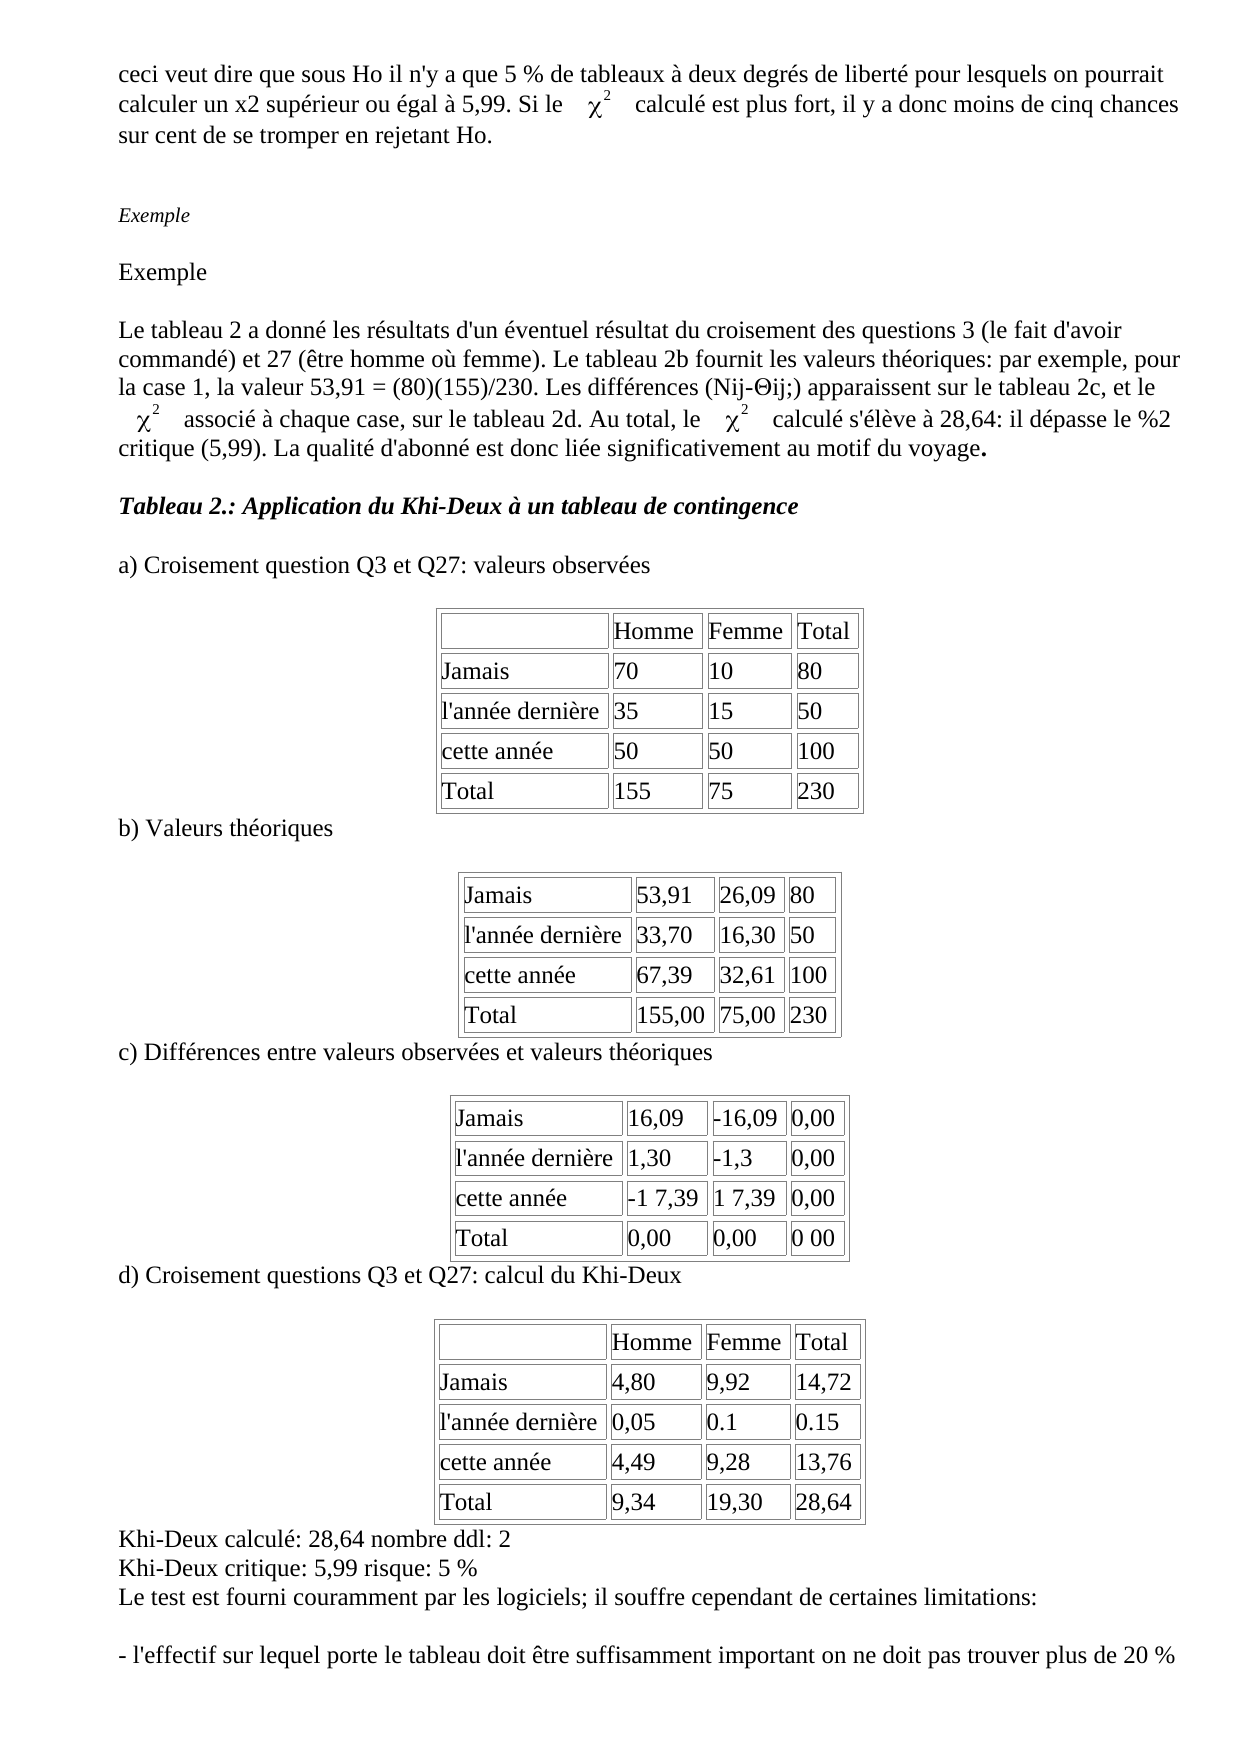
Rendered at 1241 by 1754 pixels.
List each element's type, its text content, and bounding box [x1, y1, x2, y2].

table_cell 70 [610, 648, 705, 688]
text ceci veut dire que sous Ho il n'y a que 5 % de tableaux à deux degrés de liberté pour lesquels on pourrait calculer un x2 supérieur ou égal à 5,99. Si le calculé est plus fort, il y a donc moins de cinq chances sur cent de se tromper en rejetant Ho. [118, 59, 1181, 149]
table_cell 0,1 [704, 1399, 792, 1439]
table_header 16,09 [625, 1096, 710, 1135]
text Exemple [118, 257, 1181, 285]
table_header Homme [610, 609, 705, 648]
table_cell 100 [787, 952, 838, 992]
table_cell 0,00 [788, 1135, 847, 1175]
table_cell 16,30 [716, 912, 787, 952]
table_cell 15 [705, 688, 794, 728]
table_header Femme [704, 1320, 792, 1359]
text a) Croisement question Q3 et Q27: valeurs observées [118, 550, 1181, 578]
table_header Jamais [461, 873, 633, 912]
table_header -16,09 [710, 1096, 788, 1135]
table_cell 67,39 [633, 952, 716, 992]
table_header 80 [787, 873, 838, 912]
table_cell Total [437, 1479, 609, 1519]
table_cell Jamais [437, 1359, 609, 1399]
text Tableau 2.: Application du Khi-Deux à un tableau de contingence [118, 491, 1181, 520]
text Khi-Deux calculé: 28,64 nombre ddl: 2 [118, 1524, 1181, 1553]
table_cell l'année dernière [437, 1399, 609, 1439]
table_cell 0,00 [788, 1175, 847, 1215]
table_cell 4,49 [609, 1439, 703, 1479]
text c) Différences entre valeurs observées et valeurs théoriques [118, 1037, 1181, 1066]
table_cell cette année [453, 1175, 624, 1215]
table_cell 1 7,39 [710, 1175, 788, 1215]
table_cell 0,00 [625, 1215, 710, 1255]
table_cell Total [453, 1215, 624, 1255]
table_cell 100 [794, 728, 861, 768]
table_cell 1,30 [625, 1135, 710, 1175]
table_cell 75 [705, 768, 794, 808]
text Le test est fourni couramment par les logiciels; il souffre cependant de certaines limitations: [118, 1582, 1181, 1611]
table_header Homme [609, 1320, 703, 1359]
table_cell 0,1 [707, 1405, 790, 1439]
table_cell -1,3 [710, 1135, 788, 1175]
table_header [442, 614, 608, 648]
table_cell 0,15 [796, 1405, 860, 1439]
table_header [440, 1325, 606, 1359]
table_cell 0,00 [710, 1215, 788, 1255]
table_cell 75,00 [716, 992, 787, 1032]
table_cell l'année dernière [453, 1135, 624, 1175]
text d) Croisement questions Q3 et Q27: calcul du Khi-Deux [118, 1261, 1181, 1289]
table_cell 50 [705, 728, 794, 768]
table_header Femme [705, 609, 794, 648]
text Le tableau 2 a donné les résultats d'un éventuel résultat du croisement des questions 3 (le fait d'avoir commandé) et 27 (être homme où femme). Le tableau 2b fournit les valeurs théoriques: par exemple, pour la case 1, la valeur 53,91 = (80)(155)/230. Les différences (Nij-Qij;) apparaissent sur le tableau 2c, et le associé à chaque case, sur le tableau 2d. Au total, le calculé s'élève à 28,64: il dépasse le %2 critique (5,99). La qualité d'abonné est donc liée significativement au motif du voyage. [118, 315, 1181, 462]
table_cell 35 [610, 688, 705, 728]
table_cell 14,72 [793, 1359, 863, 1399]
text b) Valeurs théoriques [118, 813, 1181, 842]
table_cell 50 [794, 688, 861, 728]
table_cell Total [439, 768, 610, 808]
table_cell l'année dernière [461, 912, 633, 952]
table_cell Jamais [439, 648, 610, 688]
table_cell 9,34 [609, 1479, 703, 1519]
table_cell l'année dernière [439, 688, 610, 728]
table_cell 9,92 [704, 1359, 792, 1399]
text - l'effectif sur lequel porte le tableau doit être suffisamment important on ne doit pas trouver plus de 20 % [118, 1640, 1181, 1669]
table_cell 155,00 [633, 992, 716, 1032]
table_cell Total [461, 992, 633, 1032]
table_cell 28,64 [793, 1479, 863, 1519]
table_cell 80 [794, 648, 861, 688]
table_cell 10 [705, 648, 794, 688]
table_cell 19,30 [704, 1479, 792, 1519]
table_cell 32,61 [716, 952, 787, 992]
text Khi-Deux critique: 5,99 risque: 5 % [118, 1553, 1181, 1582]
table_cell 4,80 [609, 1359, 703, 1399]
table_cell 50 [610, 728, 705, 768]
table_cell cette année [461, 952, 633, 992]
table_cell cette année [439, 728, 610, 768]
table_header 26,09 [716, 873, 787, 912]
table_cell 13,76 [793, 1439, 863, 1479]
table_cell 50 [787, 912, 838, 952]
table_header 53,91 [633, 873, 716, 912]
table_cell 230 [787, 992, 838, 1032]
table_header Total [794, 609, 861, 648]
table_header Jamais [453, 1096, 624, 1135]
table_header [437, 1320, 609, 1359]
table_header Total [793, 1320, 863, 1359]
subtitle Exemple [118, 203, 1181, 227]
table_cell cette année [437, 1439, 609, 1479]
table_cell -1 7,39 [625, 1175, 710, 1215]
table_cell 0 00 [788, 1215, 847, 1255]
table_cell 0,05 [609, 1399, 703, 1439]
table_header [439, 609, 610, 648]
table_cell 9,28 [704, 1439, 792, 1479]
table_cell 0,15 [793, 1399, 863, 1439]
table_cell 230 [794, 768, 861, 808]
table_cell 33,70 [633, 912, 716, 952]
table_header 0,00 [788, 1096, 847, 1135]
table_cell 155 [610, 768, 705, 808]
